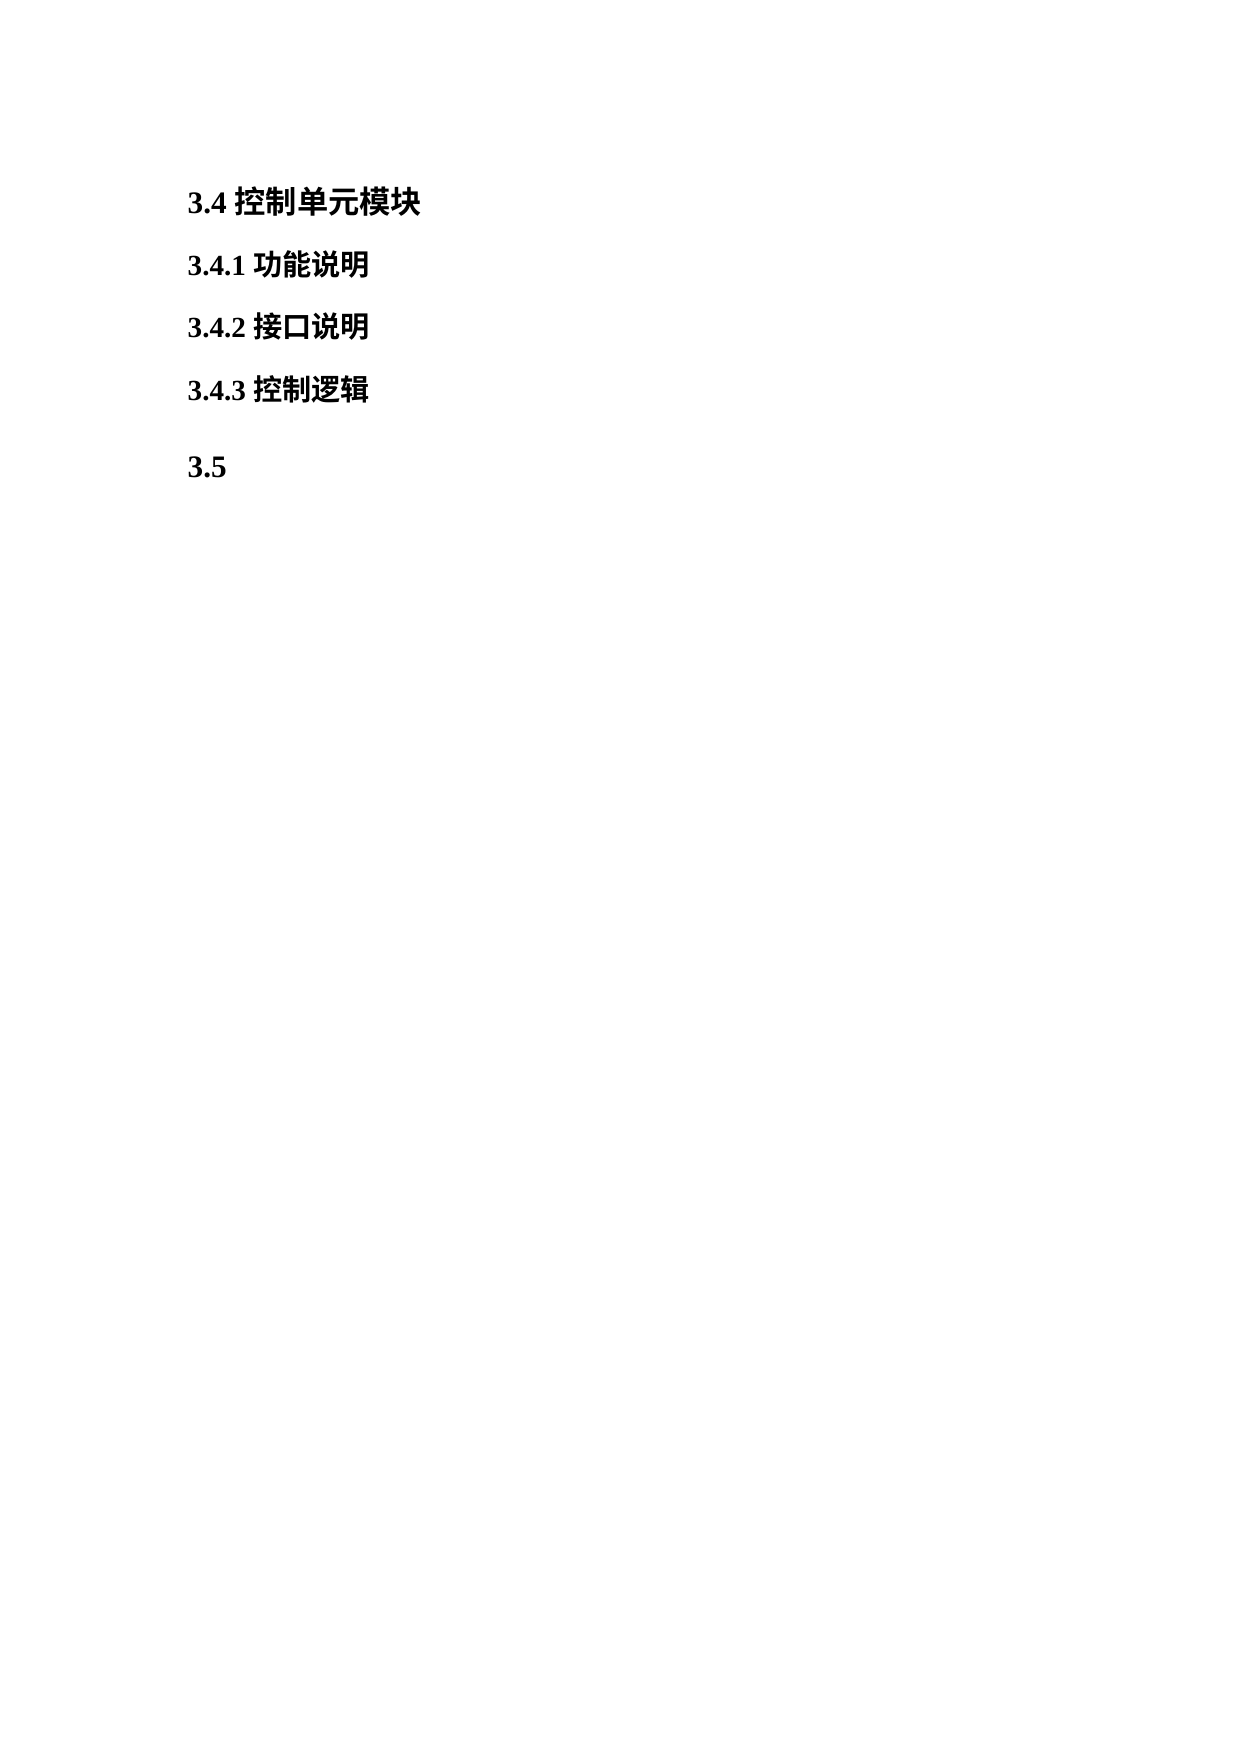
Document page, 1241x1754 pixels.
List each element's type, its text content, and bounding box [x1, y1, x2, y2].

subtitle 接口说明 [187, 283, 1053, 346]
subtitle 控制逻辑 [187, 346, 1053, 408]
subtitle 控制单元模块 [187, 158, 1053, 221]
subtitle 功能说明 [187, 221, 1053, 283]
